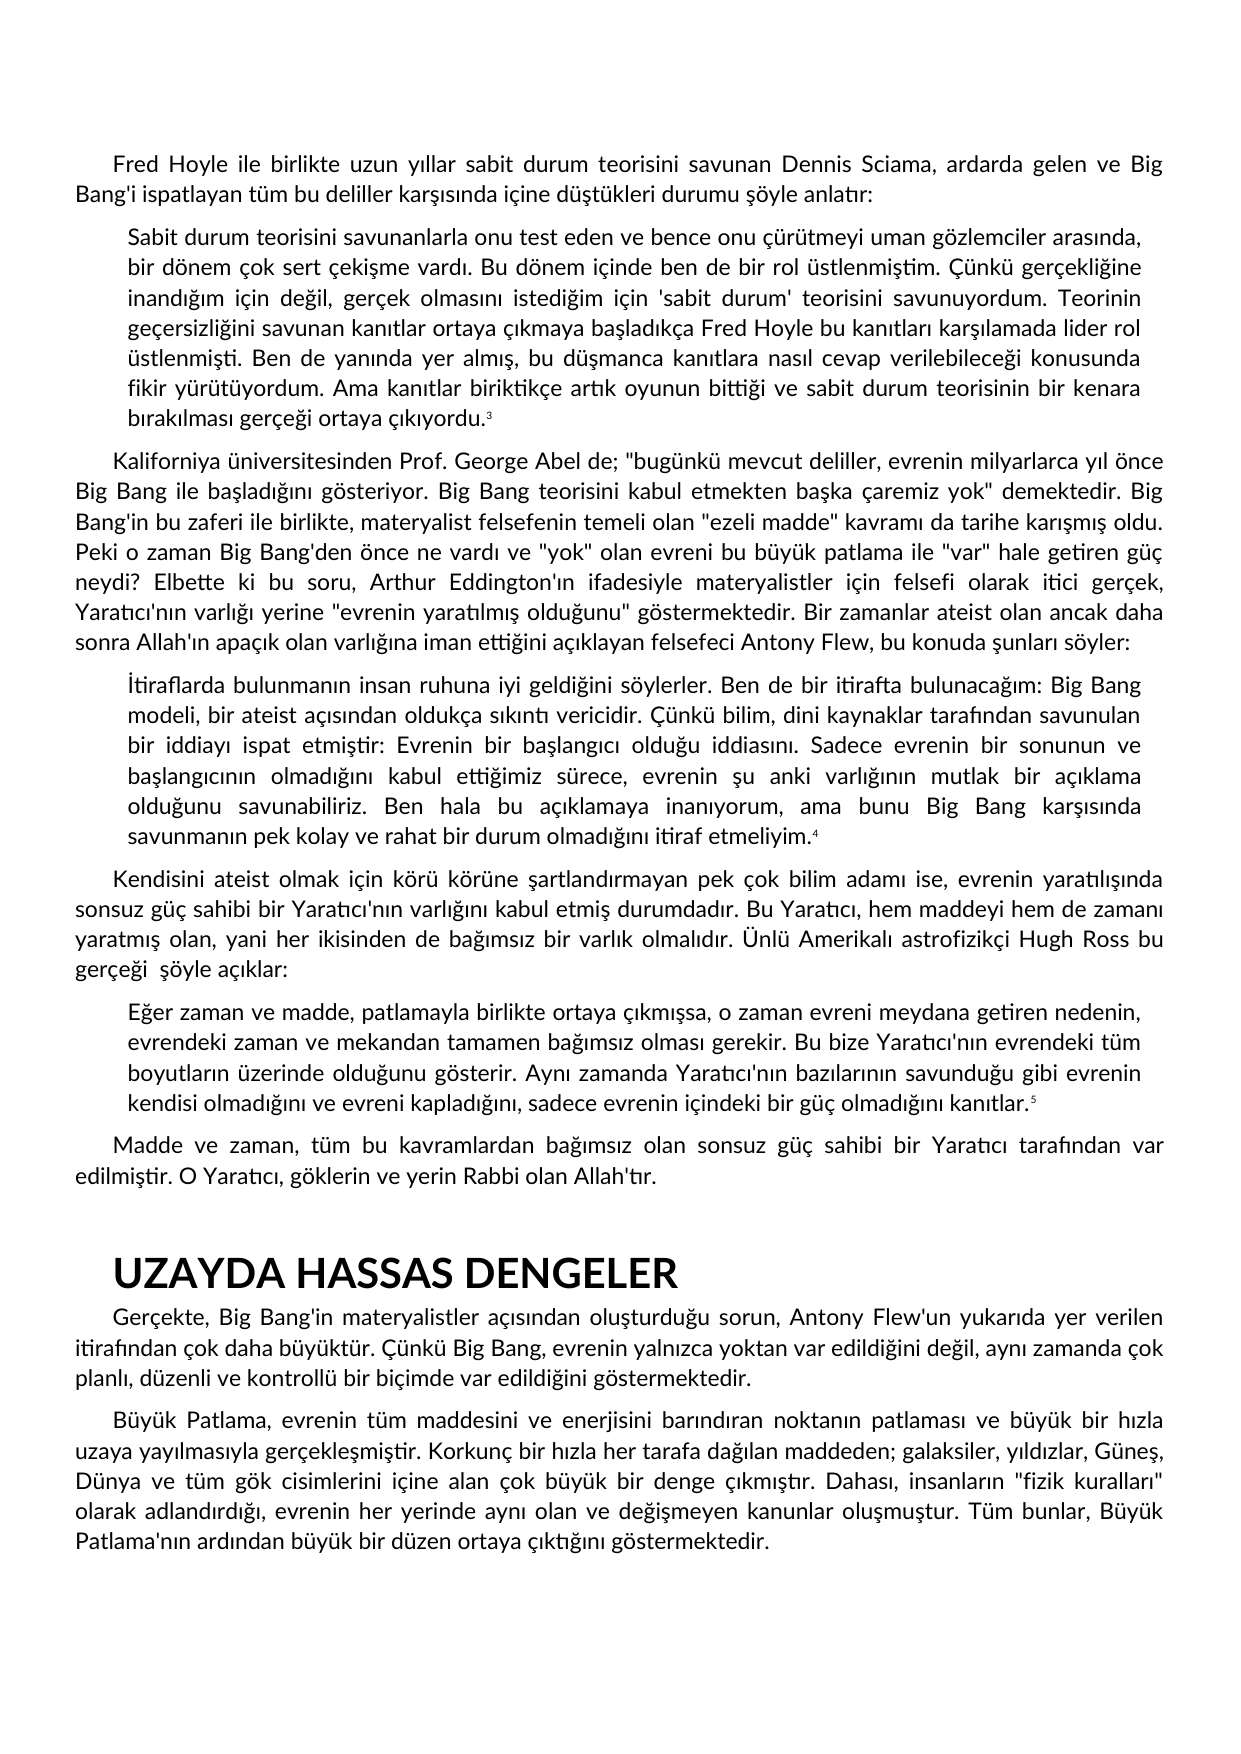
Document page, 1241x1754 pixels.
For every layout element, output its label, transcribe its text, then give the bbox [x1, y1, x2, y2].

subtitle UZAYDA HASSAS DENGELER [112, 1247, 1165, 1297]
text İtiraflarda bulunmanın insan ruhuna iyi geldiğini söylerler. Ben de bir itirafta bulunacağım: Big Bang modeli, bir ateist açısından oldukça sıkıntı vericidir. Çünkü bilim, dini kaynaklar tarafından savunulan bir iddiayı ispat etmiştir: Evrenin bir başlangıcı olduğu iddiasını. Sadece evrenin bir sonunun ve başlangıcının olmadığını kabul ettiğimiz sürece, evrenin şu anki varlığının mutlak bir açıklama olduğunu savunabiliriz. Ben hala bu açıklamaya inanıyorum, ama bunu Big Bang karşısında savunmanın pek kolay ve rahat bir durum olmadığını itiraf etmeliyim.4 [127, 671, 1143, 849]
text Fred Hoyle ile birlikte uzun yıllar sabit durum teorisini savunan Dennis Sciama, ardarda gelen ve Big Bang'i ispatlayan tüm bu deliller karşısında içine düştükleri durumu şöyle anlatır: [75, 150, 1165, 208]
text Büyük Patlama, evrenin tüm maddesini ve enerjisini barındıran noktanın patlaması ve büyük bir hızla uzaya yayılmasıyla gerçekleşmiştir. Korkunç bir hızla her tarafa dağılan maddeden; galaksiler, yıldızlar, Güneş, Dünya ve tüm gök cisimlerini içine alan çok büyük bir denge çıkmıştır. Dahası, insanların "fizik kuralları" olarak adlandırdığı, evrenin her yerinde aynı olan ve değişmeyen kanunlar oluşmuştur. Tüm bunlar, Büyük Patlama'nın ardından büyük bir düzen ortaya çıktığını göstermektedir. [75, 1406, 1165, 1554]
text Kaliforniya üniversitesinden Prof. George Abel de; "bugünkü mevcut deliller, evrenin milyarlarca yıl önce Big Bang ile başladığını gösteriyor. Big Bang teorisini kabul etmekten başka çaremiz yok" demektedir. Big Bang'in bu zaferi ile birlikte, materyalist felsefenin temeli olan "ezeli madde" kavramı da tarihe karışmış oldu. Peki o zaman Big Bang'den önce ne vardı ve "yok" olan evreni bu büyük patlama ile "var" hale getiren güç neydi? Elbette ki bu soru, Arthur Eddington'ın ifadesiyle materyalistler için felsefi olarak itici gerçek, Yaratıcı'nın varlığı yerine "evrenin yaratılmış olduğunu" göstermektedir. Bir zamanlar ateist olan ancak daha sonra Allah'ın apaçık olan varlığına iman ettiğini açıklayan felsefeci Antony Flew, bu konuda şunları söyler: [75, 447, 1165, 656]
text Madde ve zaman, tüm bu kavramlardan bağımsız olan sonsuz güç sahibi bir Yaratıcı tarafından var edilmiştir. O Yaratıcı, göklerin ve yerin Rabbi olan Allah'tır. [75, 1131, 1165, 1189]
text Sabit durum teorisini savunanlarla onu test eden ve bence onu çürütmeyi uman gözlemciler arasında, bir dönem çok sert çekişme vardı. Bu dönem içinde ben de bir rol üstlenmiştim. Çünkü gerçekliğine inandığım için değil, gerçek olmasını istediğim için 'sabit durum' teorisini savunuyordum. Teorinin geçersizliğini savunan kanıtlar ortaya çıkmaya başladıkça Fred Hoyle bu kanıtları karşılamada lider rol üstlenmişti. Ben de yanında yer almış, bu düşmanca kanıtlara nasıl cevap verilebileceği konusunda fikir yürütüyordum. Ama kanıtlar biriktikçe artık oyunun bittiği ve sabit durum teorisinin bir kenara bırakılması gerçeği ortaya çıkıyordu.3 [127, 223, 1143, 432]
text Gerçekte, Big Bang'in materyalistler açısından oluşturduğu sorun, Antony Flew'un yukarıda yer verilen itirafından çok daha büyüktür. Çünkü Big Bang, evrenin yalnızca yoktan var edildiğini değil, aynı zamanda çok planlı, düzenli ve kontrollü bir biçimde var edildiğini göstermektedir. [75, 1303, 1165, 1391]
text Kendisini ateist olmak için körü körüne şartlandırmayan pek çok bilim adamı ise, evrenin yaratılışında sonsuz güç sahibi bir Yaratıcı'nın varlığını kabul etmiş durumdadır. Bu Yaratıcı, hem maddeyi hem de zamanı yaratmış olan, yani her ikisinden de bağımsız bir varlık olmalıdır. Ünlü Amerikalı astrofizikçi Hugh Ross bu gerçeği şöyle açıklar: [75, 864, 1165, 983]
text Eğer zaman ve madde, patlamayla birlikte ortaya çıkmışsa, o zaman evreni meydana getiren nedenin, evrendeki zaman ve mekandan tamamen bağımsız olması gerekir. Bu bize Yaratıcı'nın evrendeki tüm boyutların üzerinde olduğunu gösterir. Aynı zamanda Yaratıcı'nın bazılarının savunduğu gibi evrenin kendisi olmadığını ve evreni kapladığını, sadece evrenin içindeki bir güç olmadığını kanıtlar.5 [127, 998, 1143, 1116]
